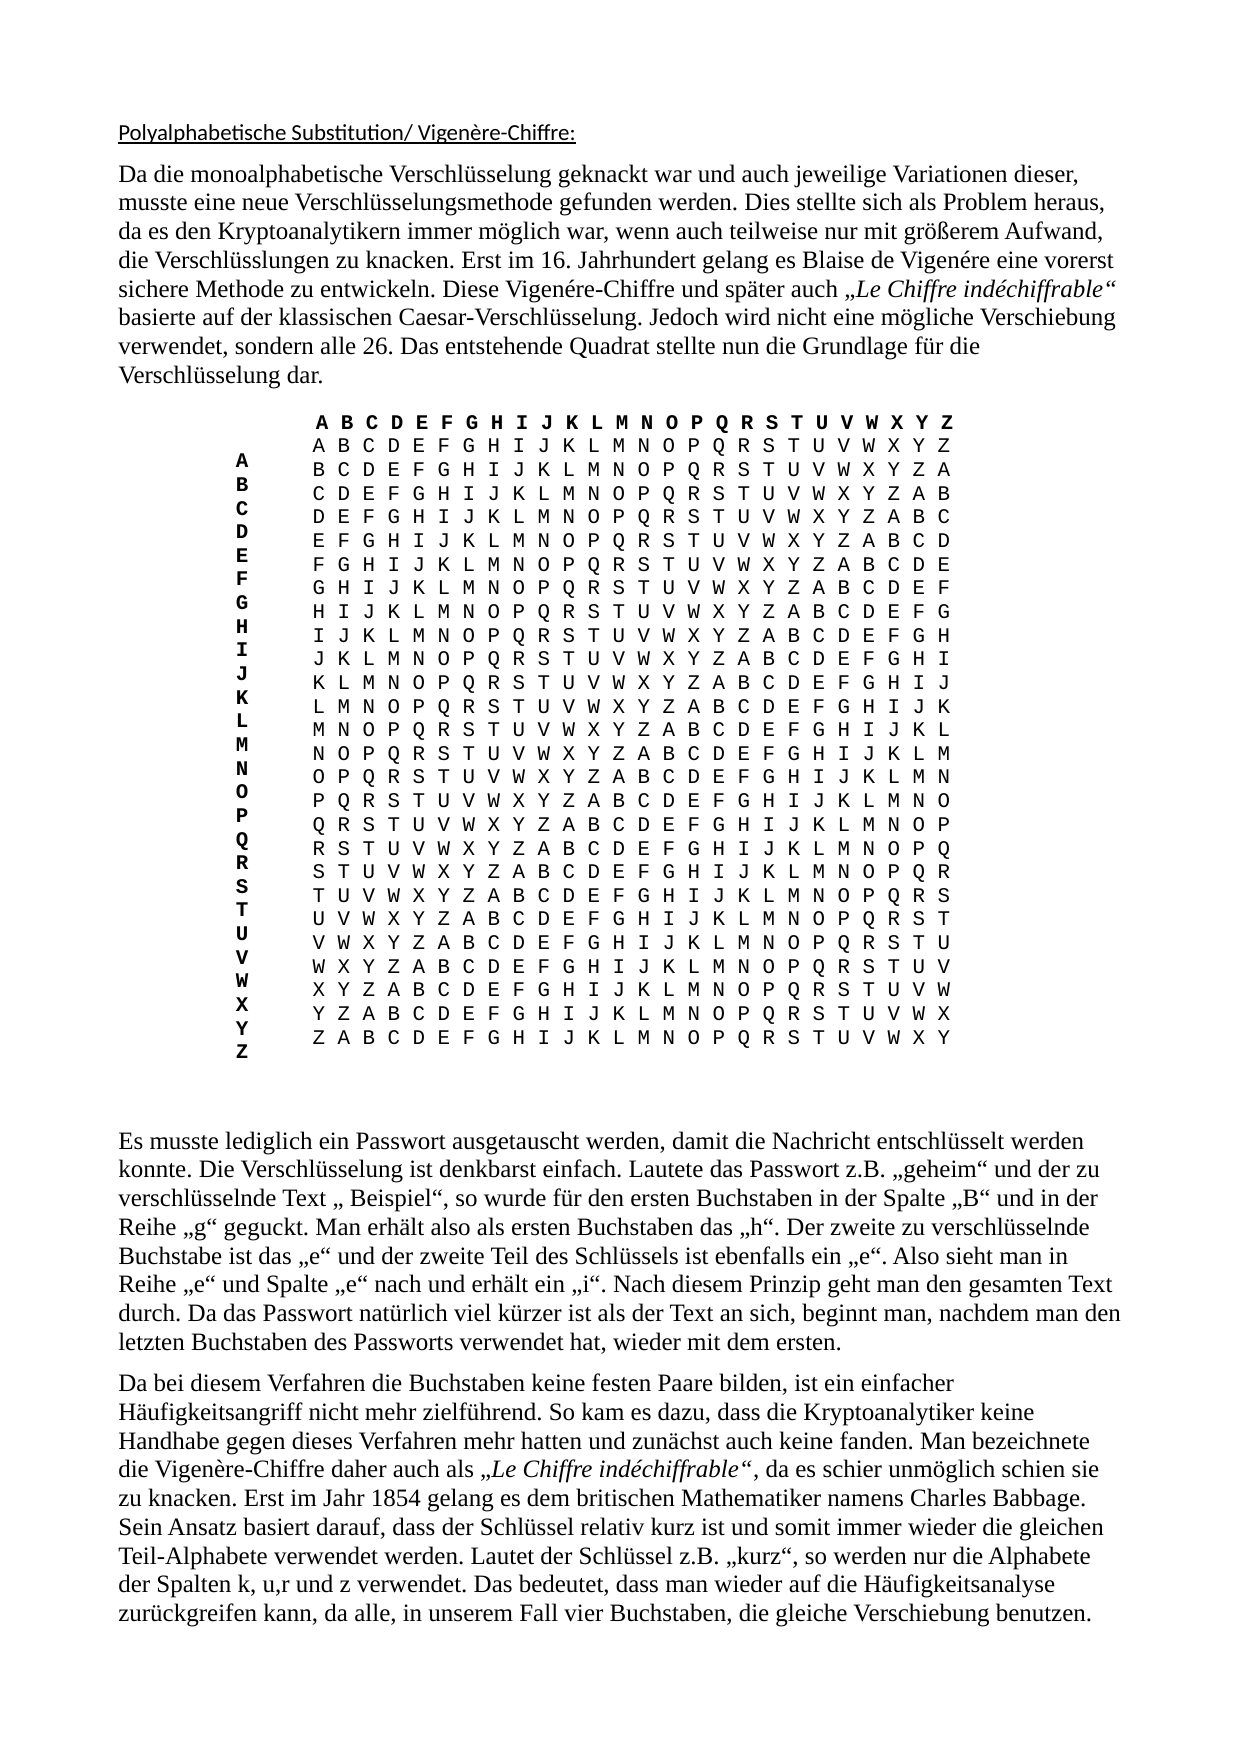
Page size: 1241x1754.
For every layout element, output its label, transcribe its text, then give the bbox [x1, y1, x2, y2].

table_cell A B C D E F G H I J K L M N O P Q R S T U V W X Y Z [265, 406, 998, 436]
table_cell [222, 436, 236, 1080]
table_cell A B C D E F G H I J K L M N O P Q R S T U V W X Y Z B C D E F G H I J K L M N O P Q R S T U V W X Y Z A C D E F G H I J K L M N O P Q R S T U V W X Y Z A B D E F G H I J K L M N O P Q R S T U V W X Y Z A B C E F G H I J K L M N O P Q R S T U V W X Y Z A B C D F G H I J K L M N O P Q R S T U V W X Y Z A B C D E G H I J K L M N O P Q R S T U V W X Y Z A B C D E F H I J K L M N O P Q R S T U V W X Y Z A B C D E F G I J K L M N O P Q R S T U V W X Y Z A B C D E F G H J K L M N O P Q R S T U V W X Y Z A B C D E F G H I K L M N O P Q R S T U V W X Y Z A B C D E F G H I J L M N O P Q R S T U V W X Y Z A B C D E F G H I J K M N O P Q R S T U V W X Y Z A B C D E F G H I J K L N O P Q R S T U V W X Y Z A B C D E F G H I J K L M O P Q R S T U V W X Y Z A B C D E F G H I J K L M N P Q R S T U V W X Y Z A B C D E F G H I J K L M N O Q R S T U V W X Y Z A B C D E F G H I J K L M N O P R S T U V W X Y Z A B C D E F G H I J K L M N O P Q S T U V W X Y Z A B C D E F G H I J K L M N O P Q R T U V W X Y Z A B C D E F G H I J K L M N O P Q R S U V W X Y Z A B C D E F G H I J K L M N O P Q R S T V W X Y Z A B C D E F G H I J K L M N O P Q R S T U W X Y Z A B C D E F G H I J K L M N O P Q R S T U V X Y Z A B C D E F G H I J K L M N O P Q R S T U V W Y Z A B C D E F G H I J K L M N O P Q R S T U V W X Z A B C D E F G H I J K L M N O P Q R S T U V W X Y [312, 436, 998, 1080]
table_cell [998, 436, 1018, 1080]
text Da bei diesem Verfahren die Buchstaben keine festen Paare bilden, ist ein einfacher Häufigkeitsangriff nicht mehr zielführend. So kam es dazu, dass die Kryptoanalytiker keine Handhabe gegen dieses Verfahren mehr hatten und zunächst auch keine fanden. Man bezeichnete die Vigenère-Chiffre daher auch als „Le Chiffre indéchiffrable“, da es schier unmöglich schien sie zu knacken. Erst im Jahr 1854 gelang es dem britischen Mathematiker namens Charles Babbage. Sein Ansatz basiert darauf, dass der Schlüssel relativ kurz ist und somit immer wieder die gleichen Teil-Alphabete verwendet werden. Lautet der Schlüssel z.B. „kurz“, so werden nur die Alphabete der Spalten k, u,r und z verwendet. Das bedeutet, dass man wieder auf die Häufigkeitsanalyse zurückgreifen kann, da alle, in unserem Fall vier Buchstaben, die gleiche Verschiebung benutzen. [118, 1368, 1122, 1627]
subtitle Polyalphabetische Substitution/ Vigenère-Chiffre: [118, 118, 1122, 146]
text Da die monoalphabetische Verschlüsselung geknackt war und auch jeweilige Variationen dieser, musste eine neue Verschlüsselungsmethode gefunden werden. Dies stellte sich als Problem heraus, da es den Kryptoanalytikern immer möglich war, wenn auch teilweise nur mit größerem Aufwand, die Verschlüsslungen zu knacken. Erst im 16. Jahrhundert gelang es Blaise de Vigenére eine vorerst sichere Methode zu entwickeln. Diese Vigenére-Chiffre und später auch „Le Chiffre indéchiffrable“ basierte auf der klassischen Caesar-Verschlüsselung. Jedoch wird nicht eine mögliche Verschiebung verwendet, sondern alle 26. Das entstehende Quadrat stellte nun die Grundlage für die Verschlüsselung dar. [118, 159, 1122, 389]
table_cell [222, 1080, 236, 1084]
table_header [265, 401, 998, 406]
table_cell A B C D E F G H I J K L M N O P Q R S T U V W X Y Z [236, 436, 312, 1080]
table_cell [312, 1080, 998, 1084]
table_cell [236, 1080, 265, 1084]
table_cell [265, 1080, 312, 1084]
table_header [222, 401, 265, 436]
table_cell [998, 1080, 1018, 1084]
text Es musste lediglich ein Passwort ausgetauscht werden, damit die Nachricht entschlüsselt werden konnte. Die Verschlüsselung ist denkbarst einfach. Lautete das Passwort z.B. „geheim“ und der zu verschlüsselnde Text „ Beispiel“, so wurde für den ersten Buchstaben in der Spalte „B“ und in der Reihe „g“ geguckt. Man erhält also als ersten Buchstaben das „h“. Der zweite zu verschlüsselnde Buchstabe ist das „e“ und der zweite Teil des Schlüssels ist ebenfalls ein „e“. Also sieht man in Reihe „e“ und Spalte „e“ nach und erhält ein „i“. Nach diesem Prinzip geht man den gesamten Text durch. Da das Passwort natürlich viel kürzer ist als der Text an sich, beginnt man, nachdem man den letzten Buchstaben des Passworts verwendet hat, wieder mit dem ersten. [118, 1126, 1122, 1356]
table_header [998, 401, 1018, 436]
